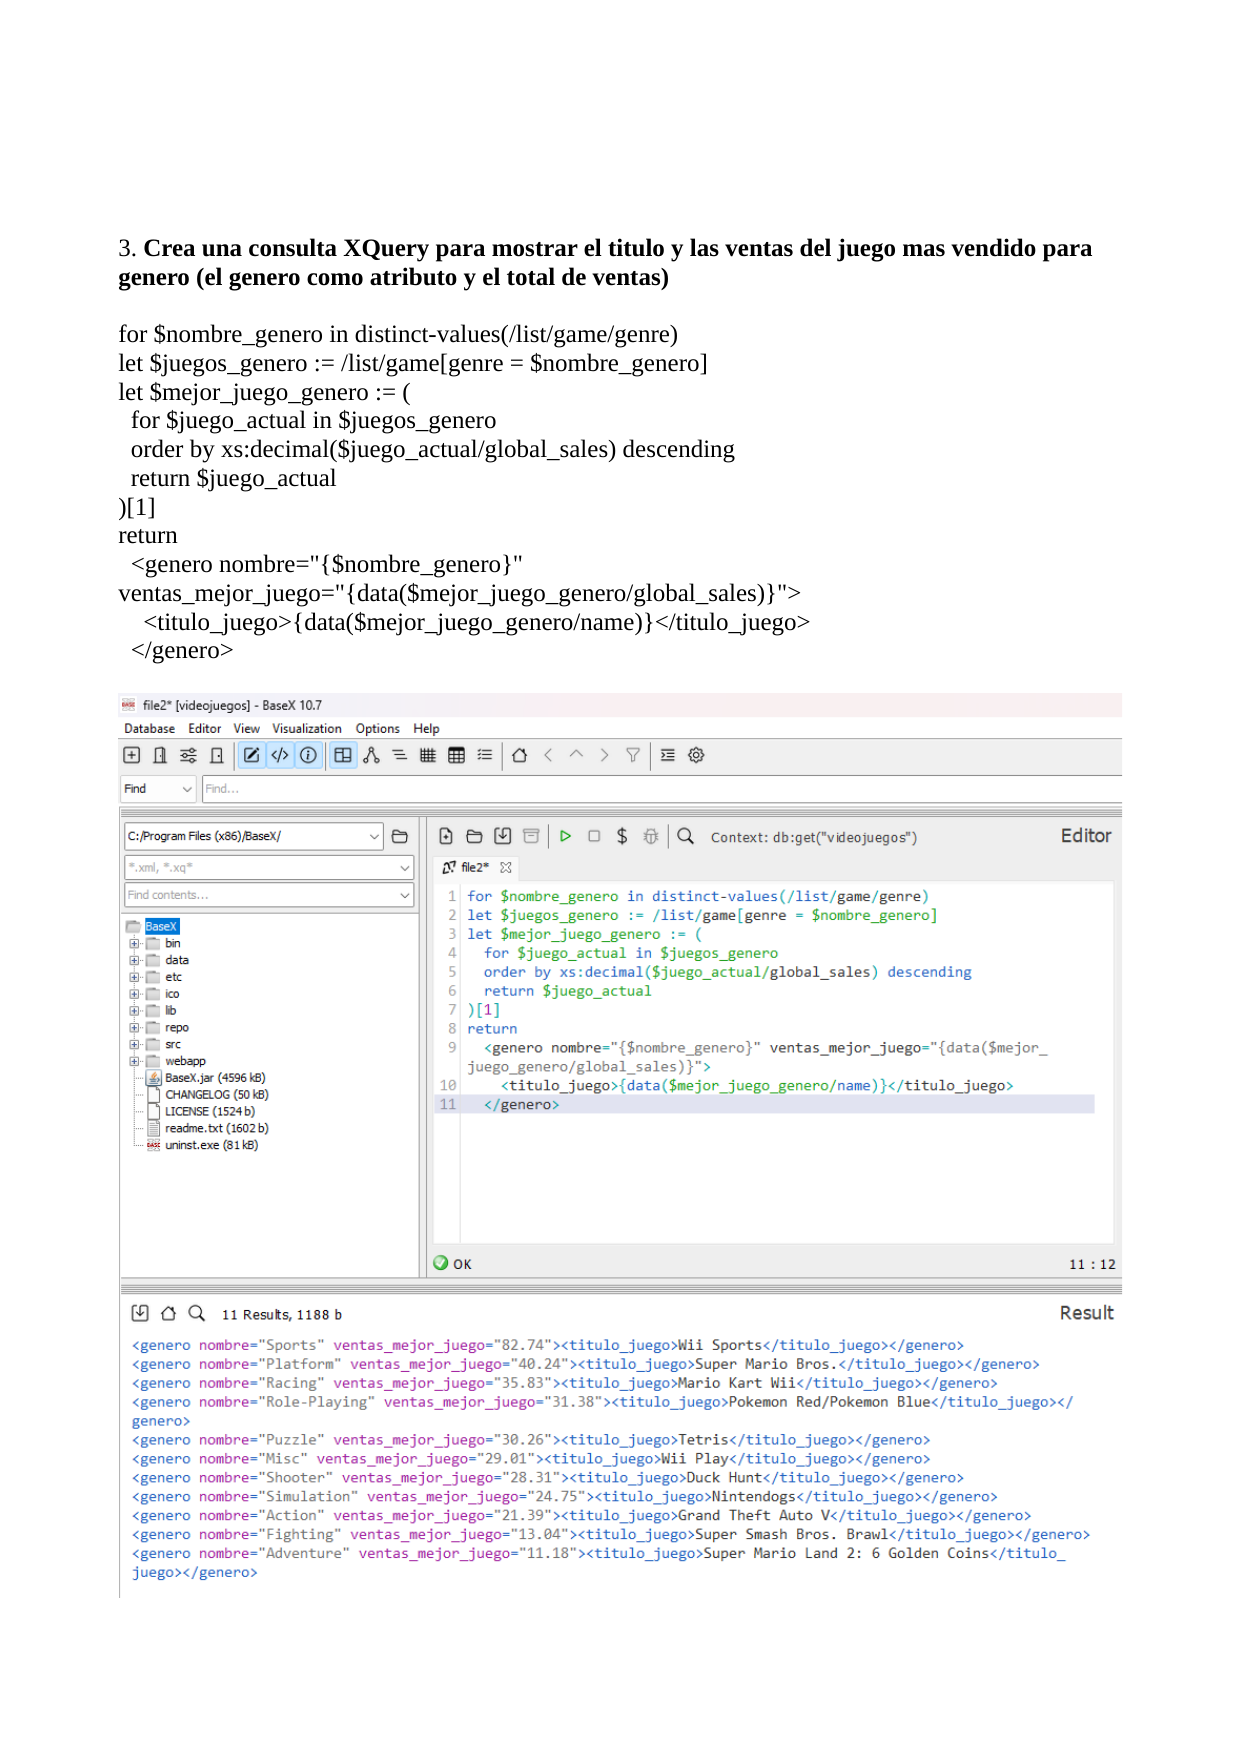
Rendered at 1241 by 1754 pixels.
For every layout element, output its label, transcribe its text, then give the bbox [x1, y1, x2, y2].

text for $juego_actual in $juegos_genero [118, 406, 1122, 434]
text return [118, 521, 1122, 549]
text </genero> [118, 636, 1122, 664]
text )[1] [118, 492, 1122, 521]
text 3. Crea una consulta XQuery para mostrar el titulo y las ventas del juego mas vendido para genero (el genero como atributo y el total de ventas) [118, 233, 1122, 291]
text order by xs:decimal($juego_actual/global_sales) descending [118, 434, 1122, 463]
picture [118, 693, 1123, 1598]
text for $nombre_genero in distinct-values(/list/game/genre) [118, 319, 1122, 348]
text return $juego_actual [118, 463, 1122, 492]
text <titulo_juego>{data($mejor_juego_genero/name)}</titulo_juego> [118, 607, 1122, 636]
text <genero nombre="{$nombre_genero}" ventas_mejor_juego="{data($mejor_juego_genero/global_sales)}"> [118, 549, 1122, 607]
text let $juegos_genero := /list/game[genre = $nombre_genero] [118, 348, 1122, 377]
text let $mejor_juego_genero := ( [118, 377, 1122, 406]
